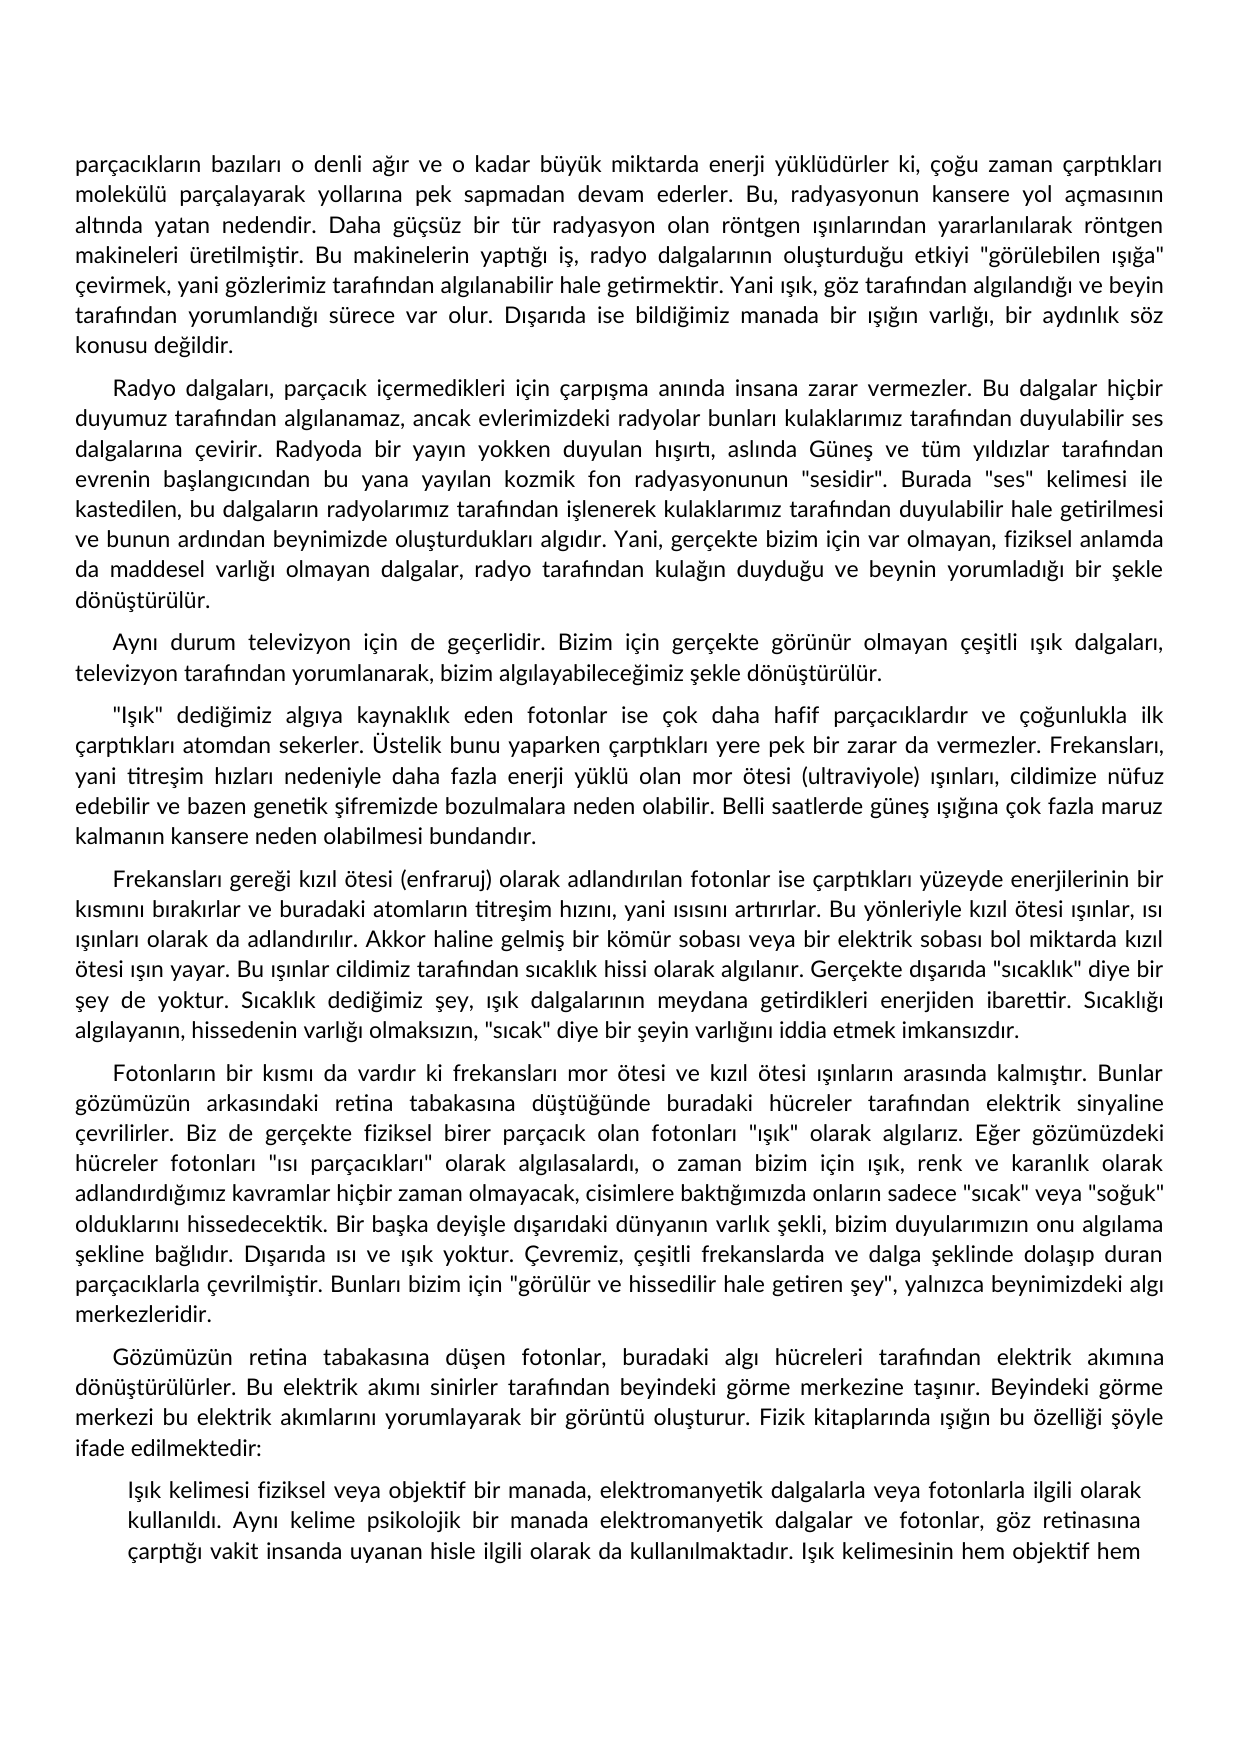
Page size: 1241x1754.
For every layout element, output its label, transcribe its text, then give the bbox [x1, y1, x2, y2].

text Frekansları gereği kızıl ötesi (enfraruj) olarak adlandırılan fotonlar ise çarptıkları yüzeyde enerjilerinin bir kısmını bırakırlar ve buradaki atomların titreşim hızını, yani ısısını artırırlar. Bu yönleriyle kızıl ötesi ışınlar, ısı ışınları olarak da adlandırılır. Akkor haline gelmiş bir kömür sobası veya bir elektrik sobası bol miktarda kızıl ötesi ışın yayar. Bu ışınlar cildimiz tarafından sıcaklık hissi olarak algılanır. Gerçekte dışarıda "sıcaklık" diye bir şey de yoktur. Sıcaklık dediğimiz şey, ışık dalgalarının meydana getirdikleri enerjiden ibarettir. Sıcaklığı algılayanın, hissedenin varlığı olmaksızın, "sıcak" diye bir şeyin varlığını iddia etmek imkansızdır. [75, 864, 1165, 1043]
text Fotonların bir kısmı da vardır ki frekansları mor ötesi ve kızıl ötesi ışınların arasında kalmıştır. Bunlar gözümüzün arkasındaki retina tabakasına düştüğünde buradaki hücreler tarafından elektrik sinyaline çevrilirler. Biz de gerçekte fiziksel birer parçacık olan fotonları "ışık" olarak algılarız. Eğer gözümüzdeki hücreler fotonları "ısı parçacıkları" olarak algılasalardı, o zaman bizim için ışık, renk ve karanlık olarak adlandırdığımız kavramlar hiçbir zaman olmayacak, cisimlere baktığımızda onların sadece "sıcak" veya "soğuk" olduklarını hissedecektik. Bir başka deyişle dışarıdaki dünyanın varlık şekli, bizim duyularımızın onu algılama şekline bağlıdır. Dışarıda ısı ve ışık yoktur. Çevremiz, çeşitli frekanslarda ve dalga şeklinde dolaşıp duran parçacıklarla çevrilmiştir. Bunları bizim için "görülür ve hissedilir hale getiren şey", yalnızca beynimizdeki algı merkezleridir. [75, 1058, 1165, 1327]
text Gözümüzün retina tabakasına düşen fotonlar, buradaki algı hücreleri tarafından elektrik akımına dönüştürülürler. Bu elektrik akımı sinirler tarafından beyindeki görme merkezine taşınır. Beyindeki görme merkezi bu elektrik akımlarını yorumlayarak bir görüntü oluşturur. Fizik kitaplarında ışığın bu özelliği şöyle ifade edilmektedir: [75, 1343, 1165, 1461]
text "Işık" dediğimiz algıya kaynaklık eden fotonlar ise çok daha hafif parçacıklardır ve çoğunlukla ilk çarptıkları atomdan sekerler. Üstelik bunu yaparken çarptıkları yere pek bir zarar da vermezler. Frekansları, yani titreşim hızları nedeniyle daha fazla enerji yüklü olan mor ötesi (ultraviyole) ışınları, cildimize nüfuz edebilir ve bazen genetik şifremizde bozulmalara neden olabilir. Belli saatlerde güneş ışığına çok fazla maruz kalmanın kansere neden olabilmesi bundandır. [75, 701, 1165, 849]
text Aynı durum televizyon için de geçerlidir. Bizim için gerçekte görünür olmayan çeşitli ışık dalgaları, televizyon tarafından yorumlanarak, bizim algılayabileceğimiz şekle dönüştürülür. [75, 628, 1165, 686]
text Işık kelimesi fiziksel veya objektif bir manada, elektromanyetik dalgalarla veya fotonlarla ilgili olarak kullanıldı. Aynı kelime psikolojik bir manada elektromanyetik dalgalar ve fotonlar, göz retinasına çarptığı vakit insanda uyanan hisle ilgili olarak da kullanılmaktadır. Işık kelimesinin hem objektif hem [127, 1476, 1143, 1564]
text parçacıkların bazıları o denli ağır ve o kadar büyük miktarda enerji yüklüdürler ki, çoğu zaman çarptıkları molekülü parçalayarak yollarına pek sapmadan devam ederler. Bu, radyasyonun kansere yol açmasının altında yatan nedendir. Daha güçsüz bir tür radyasyon olan röntgen ışınlarından yararlanılarak röntgen makineleri üretilmiştir. Bu makinelerin yaptığı iş, radyo dalgalarının oluşturduğu etkiyi "görülebilen ışığa" çevirmek, yani gözlerimiz tarafından algılanabilir hale getirmektir. Yani ışık, göz tarafından algılandığı ve beyin tarafından yorumlandığı sürece var olur. Dışarıda ise bildiğimiz manada bir ışığın varlığı, bir aydınlık söz konusu değildir. [75, 150, 1165, 359]
text Radyo dalgaları, parçacık içermedikleri için çarpışma anında insana zarar vermezler. Bu dalgalar hiçbir duyumuz tarafından algılanamaz, ancak evlerimizdeki radyolar bunları kulaklarımız tarafından duyulabilir ses dalgalarına çevirir. Radyoda bir yayın yokken duyulan hışırtı, aslında Güneş ve tüm yıldızlar tarafından evrenin başlangıcından bu yana yayılan kozmik fon radyasyonunun "sesidir". Burada "ses" kelimesi ile kastedilen, bu dalgaların radyolarımız tarafından işlenerek kulaklarımız tarafından duyulabilir hale getirilmesi ve bunun ardından beynimizde oluşturdukları algıdır. Yani, gerçekte bizim için var olmayan, fiziksel anlamda da maddesel varlığı olmayan dalgalar, radyo tarafından kulağın duyduğu ve beynin yorumladığı bir şekle dönüştürülür. [75, 374, 1165, 613]
